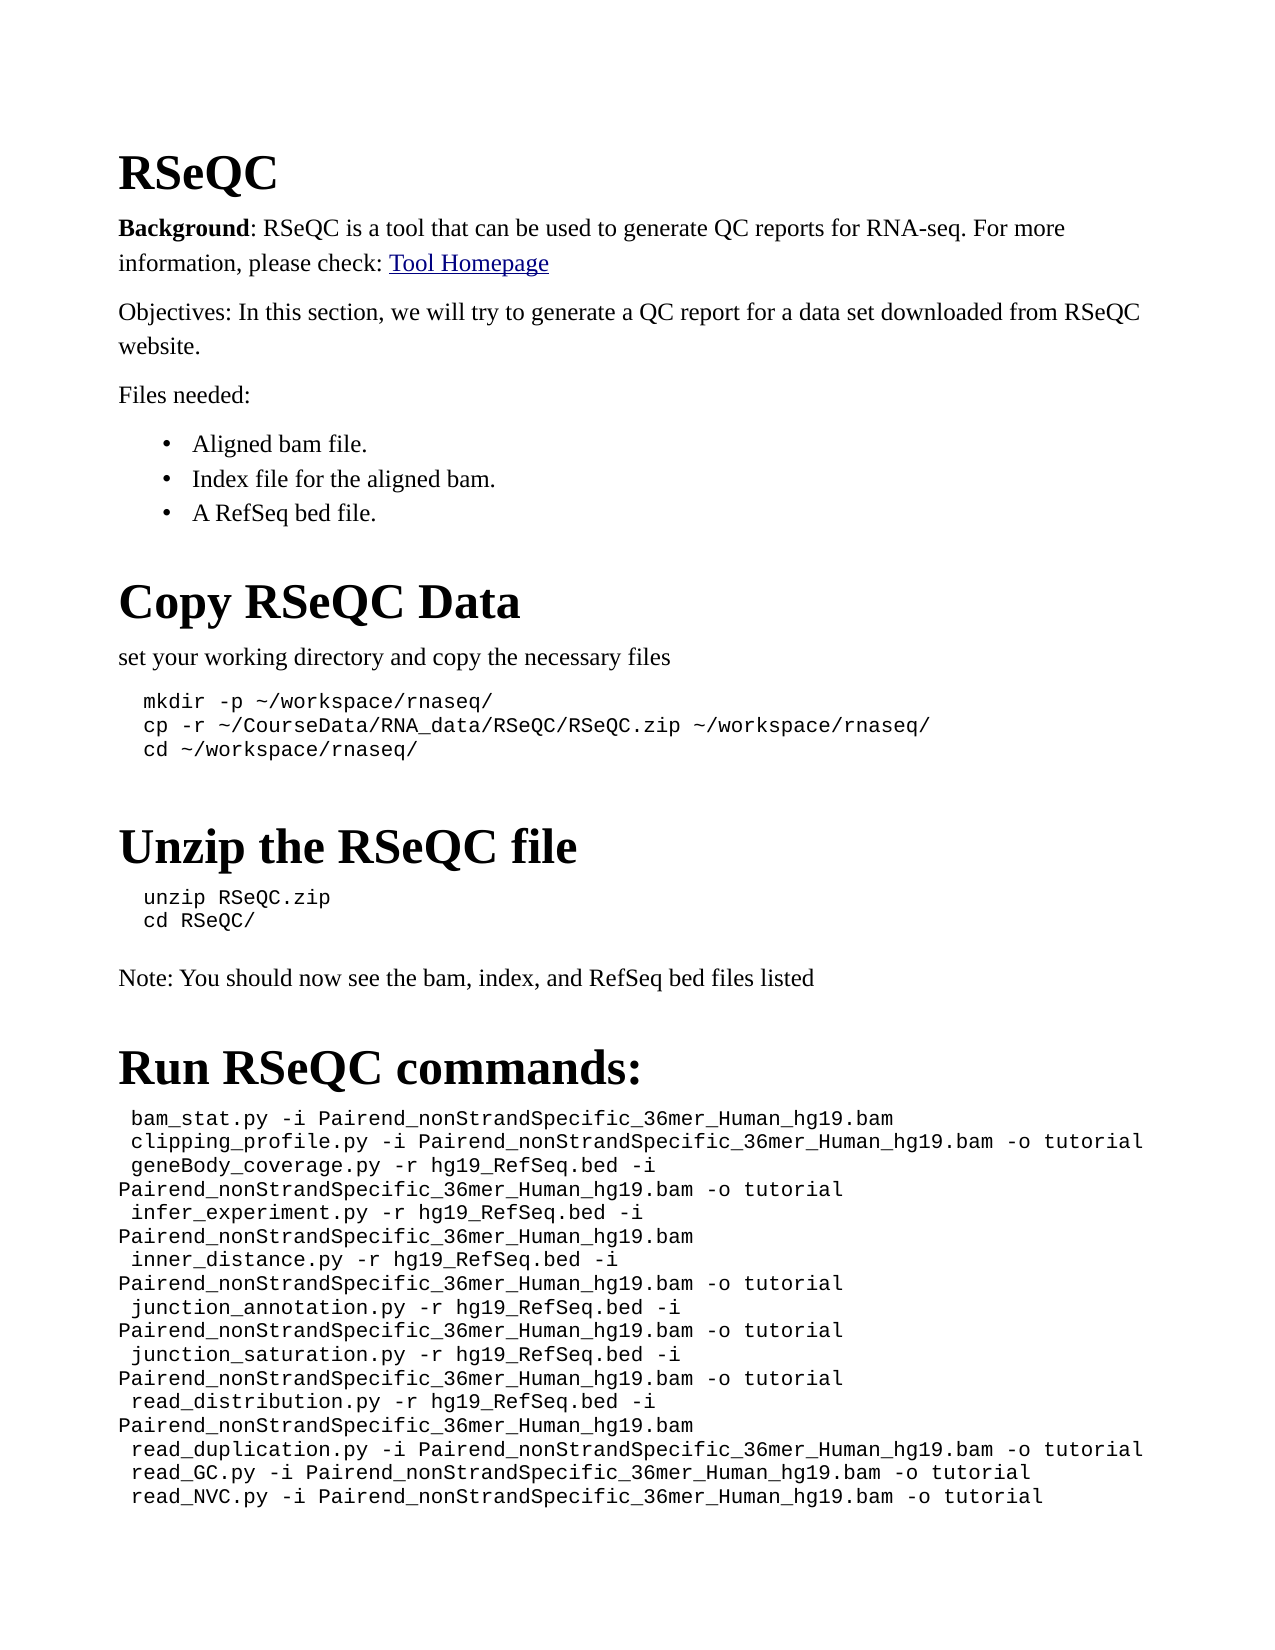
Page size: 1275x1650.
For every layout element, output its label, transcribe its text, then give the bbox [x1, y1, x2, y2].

subtitle Run RSeQC commands: [118, 1038, 1157, 1095]
text geneBody_coverage.py -r hg19_RefSeq.bed -i Pairend_nonStrandSpecific_36mer_Human_hg19.bam -o tutorial [118, 1155, 1157, 1202]
list A RefSeq bed file. [162, 498, 1157, 527]
text Objectives: In this section, we will try to generate a QC report for a data set downloaded from RSeQC website. [118, 297, 1157, 360]
text clipping_profile.py -i Pairend_nonStrandSpecific_36mer_Human_hg19.bam -o tutorial [118, 1131, 1157, 1155]
text read_NVC.py -i Pairend_nonStrandSpecific_36mer_Human_hg19.bam -o tutorial [118, 1486, 1157, 1509]
text read_GC.py -i Pairend_nonStrandSpecific_36mer_Human_hg19.bam -o tutorial [118, 1462, 1157, 1486]
text junction_annotation.py -r hg19_RefSeq.bed -i Pairend_nonStrandSpecific_36mer_Human_hg19.bam -o tutorial [118, 1297, 1157, 1344]
text read_duplication.py -i Pairend_nonStrandSpecific_36mer_Human_hg19.bam -o tutorial [118, 1439, 1157, 1462]
text read_distribution.py -r hg19_RefSeq.bed -i Pairend_nonStrandSpecific_36mer_Human_hg19.bam [118, 1391, 1157, 1439]
text infer_experiment.py -r hg19_RefSeq.bed -i Pairend_nonStrandSpecific_36mer_Human_hg19.bam [118, 1202, 1157, 1249]
text Files needed: [118, 380, 1157, 409]
list Aligned bam file. [162, 429, 1157, 458]
text set your working directory and copy the necessary files [118, 642, 1157, 671]
text mkdir -p ~/workspace/rnaseq/ [118, 691, 1157, 715]
text inner_distance.py -r hg19_RefSeq.bed -i Pairend_nonStrandSpecific_36mer_Human_hg19.bam -o tutorial [118, 1249, 1157, 1297]
subtitle Unzip the RSeQC file [118, 817, 1157, 874]
text Note: You should now see the bam, index, and RefSeq bed files listed [118, 963, 1157, 992]
list Index file for the aligned bam. [162, 464, 1157, 492]
subtitle Copy RSeQC Data [118, 572, 1157, 630]
text cp -r ~/CourseData/RNA_data/RSeQC/RSeQC.zip ~/workspace/rnaseq/ [118, 715, 1157, 739]
text cd RSeQC/ [118, 910, 1157, 934]
subtitle RSeQC [118, 143, 1157, 201]
text unzip RSeQC.zip [118, 887, 1157, 910]
text cd ~/workspace/rnaseq/ [118, 739, 1157, 762]
text junction_saturation.py -r hg19_RefSeq.bed -i Pairend_nonStrandSpecific_36mer_Human_hg19.bam -o tutorial [118, 1344, 1157, 1391]
text Background: RSeQC is a tool that can be used to generate QC reports for RNA-seq. For more information, please check: Tool Homepage [118, 213, 1157, 276]
text bam_stat.py -i Pairend_nonStrandSpecific_36mer_Human_hg19.bam [118, 1108, 1157, 1131]
